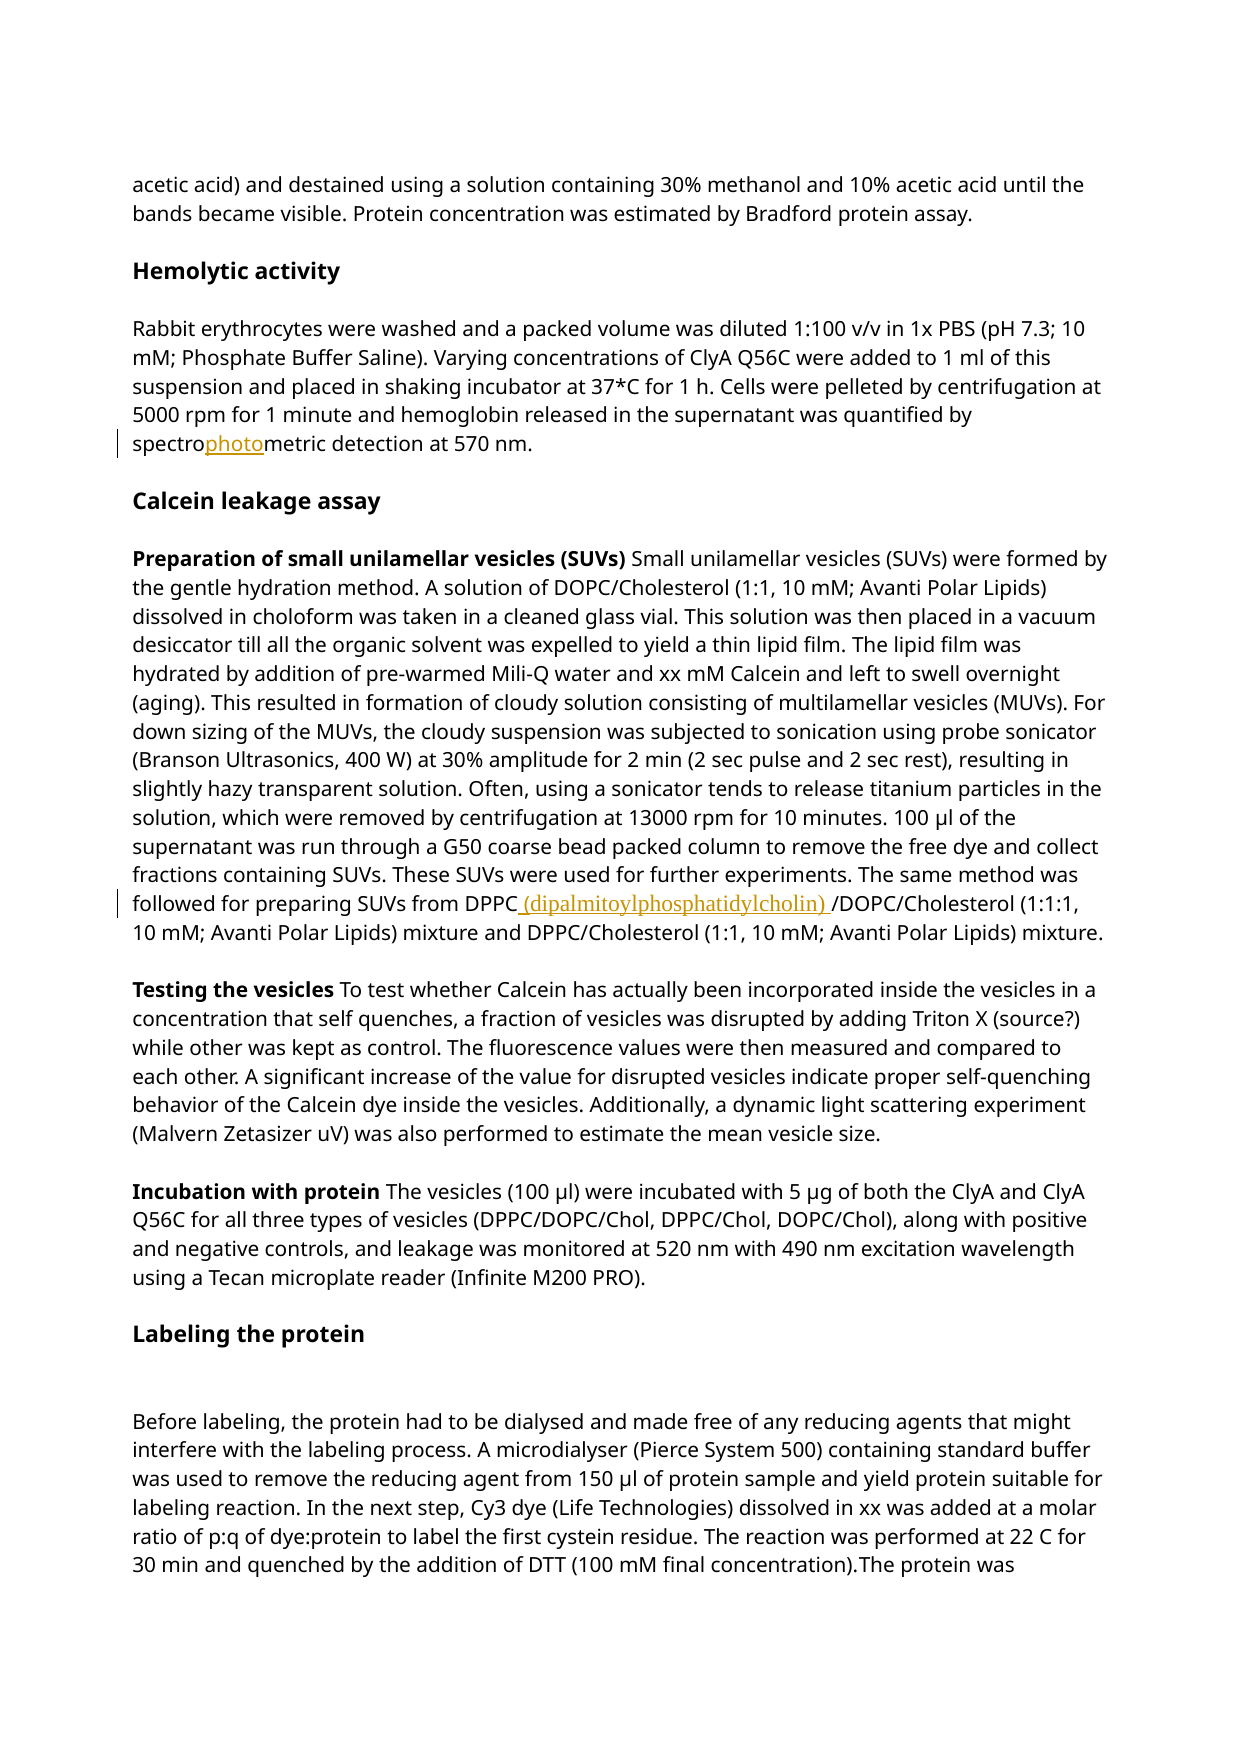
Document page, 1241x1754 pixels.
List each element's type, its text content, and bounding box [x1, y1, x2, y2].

text Rabbit erythrocytes were washed and a packed volume was diluted 1:100 v/v in 1x PBS (pH 7.3; 10 mM; Phosphate Buffer Saline). Varying concentrations of ClyA Q56C were added to 1 ml of this suspension and placed in shaking incubator at 37*C for 1 h. Cells were pelleted by centrifugation at 5000 rpm for 1 minute and hemoglobin released in the supernatant was quantified by spectrophotometric detection at 570 nm. [132, 286, 1108, 458]
text Calcein leakage assay [132, 458, 1108, 516]
text Testing the vesicles To test whether Calcein has actually been incorporated inside the vesicles in a concentration that self quenches, a fraction of vesicles was disrupted by adding Triton X (source?) while other was kept as control. The fluorescence values were then measured and compared to each other. A significant increase of the value for disrupted vesicles indicate proper self-quenching behavior of the Calcein dye inside the vesicles. Additionally, a dynamic light scattering experiment (Malvern Zetasizer uV) was also performed to estimate the mean vesicle size. [132, 975, 1108, 1148]
text Preparation of small unilamellar vesicles (SUVs) Small unilamellar vesicles (SUVs) were formed by the gentle hydration method. A solution of DOPC/Cholesterol (1:1, 10 mM; Avanti Polar Lipids) dissolved in choloform was taken in a cleaned glass vial. This solution was then placed in a vacuum desiccator till all the organic solvent was expelled to yield a thin lipid film. The lipid film was hydrated by addition of pre-warmed Mili-Q water and xx mM Calcein and left to swell overnight (aging). This resulted in formation of cloudy solution consisting of multilamellar vesicles (MUVs). For down sizing of the MUVs, the cloudy suspension was subjected to sonication using probe sonicator (Branson Ultrasonics, 400 W) at 30% amplitude for 2 min (2 sec pulse and 2 sec rest), resulting in slightly hazy transparent solution. Often, using a sonicator tends to release titanium particles in the solution, which were removed by centrifugation at 13000 rpm for 10 minutes. 100 μl of the supernatant was run through a G50 coarse bead packed column to remove the free dye and collect fractions containing SUVs. These SUVs were used for further experiments. The same method was followed for preparing SUVs from DPPC (dipalmitoylphosphatidylcholin) /DOPC/Cholesterol (1:1:1, 10 mM; Avanti Polar Lipids) mixture and DPPC/Cholesterol (1:1, 10 mM; Avanti Polar Lipids) mixture. [132, 516, 1108, 946]
text acetic acid) and destained using a solution containing 30% methanol and 10% acetic acid until the bands became visible. Protein concentration was estimated by Bradford protein assay. [132, 169, 1108, 228]
text Hemolytic activity [132, 228, 1108, 286]
text Labeling the protein [132, 1291, 1108, 1349]
text Before labeling, the protein had to be dialysed and made free of any reducing agents that might interfere with the labeling process. A microdialyser (Pierce System 500) containing standard buffer was used to remove the reducing agent from 150 μl of protein sample and yield protein suitable for labeling reaction. In the next step, Cy3 dye (Life Technologies) dissolved in xx was added at a molar ratio of p:q of dye:protein to label the first cystein residue. The reaction was performed at 22 C for 30 min and quenched by the addition of DTT (100 mM final concentration).The protein was [132, 1406, 1108, 1579]
text Incubation with protein The vesicles (100 μl) were incubated with 5 μg of both the ClyA and ClyA Q56C for all three types of vesicles (DPPC/DOPC/Chol, DPPC/Chol, DOPC/Chol), along with positive and negative controls, and leakage was monitored at 520 nm with 490 nm excitation wavelength using a Tecan microplate reader (Infinite M200 PRO). [132, 1176, 1108, 1291]
